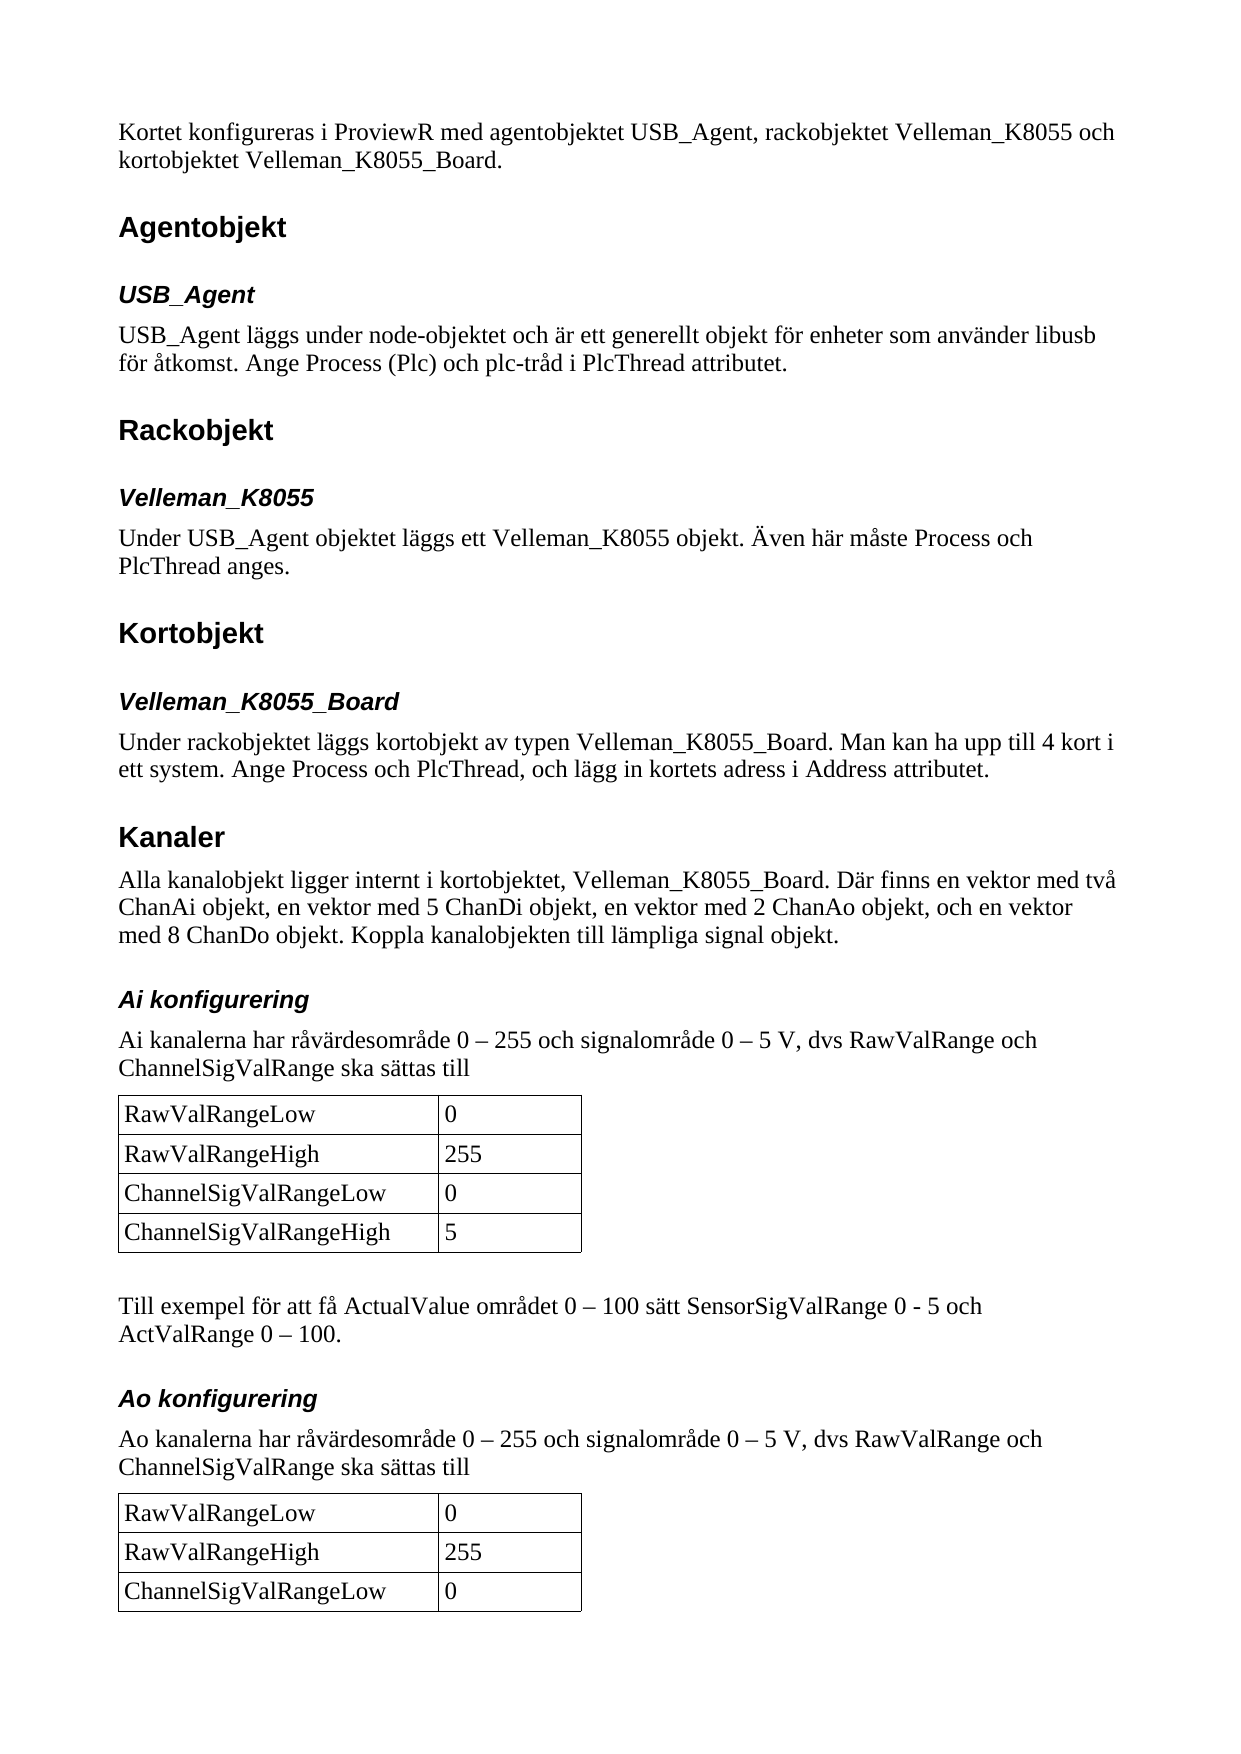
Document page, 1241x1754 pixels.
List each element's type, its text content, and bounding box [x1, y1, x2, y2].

table_cell 255 [439, 1135, 581, 1173]
table_header 0 [439, 1494, 581, 1532]
text Till exempel för att få ActualValue området 0 – 100 sätt SensorSigValRange 0 - 5 och ActValRange 0 – 100. [118, 1292, 1122, 1347]
subtitle USB_Agent [118, 281, 1122, 309]
text Ai kanalerna har råvärdesområde 0 – 255 och signalområde 0 – 5 V, dvs RawValRange och ChannelSigValRange ska sättas till [118, 1027, 1122, 1082]
table_cell RawValRangeHigh [119, 1533, 438, 1572]
table_cell 5 [439, 1214, 581, 1252]
table_cell RawValRangeHigh [119, 1135, 438, 1173]
subtitle Rackobjekt [118, 414, 1122, 447]
table_cell 0 [439, 1573, 581, 1611]
subtitle Kanaler [118, 821, 1122, 853]
table_header 0 [439, 1096, 581, 1134]
subtitle Kortobjekt [118, 617, 1122, 650]
table_header RawValRangeLow [119, 1494, 438, 1532]
table_cell ChannelSigValRangeLow [119, 1174, 438, 1212]
subtitle Agentobjekt [118, 211, 1122, 244]
text Alla kanalobjekt ligger internt i kortobjektet, Velleman_K8055_Board. Där finns en vektor med två ChanAi objekt, en vektor med 5 ChanDi objekt, en vektor med 2 ChanAo objekt, och en vektor med 8 ChanDo objekt. Koppla kanalobjekten till lämpliga signal objekt. [118, 866, 1122, 949]
text USB_Agent läggs under node-objektet och är ett generellt objekt för enheter som använder libusb för åtkomst. Ange Process (Plc) och plc-tråd i PlcThread attributet. [118, 321, 1122, 377]
subtitle Ao konfigurering [118, 1385, 1122, 1413]
subtitle Velleman_K8055_Board [118, 688, 1122, 715]
table_cell 0 [439, 1174, 581, 1212]
text Ao kanalerna har råvärdesområde 0 – 255 och signalområde 0 – 5 V, dvs RawValRange och ChannelSigValRange ska sättas till [118, 1425, 1122, 1481]
table_header RawValRangeLow [119, 1096, 438, 1134]
text Under rackobjektet läggs kortobjekt av typen Velleman_K8055_Board. Man kan ha upp till 4 kort i ett system. Ange Process och PlcThread, och lägg in kortets adress i Address attributet. [118, 728, 1122, 783]
text Under USB_Agent objektet läggs ett Velleman_K8055 objekt. Även här måste Process och PlcThread anges. [118, 524, 1122, 580]
table_cell 255 [439, 1533, 581, 1572]
table_cell ChannelSigValRangeHigh [119, 1214, 438, 1252]
subtitle Velleman_K8055 [118, 484, 1122, 512]
subtitle Ai konfigurering [118, 986, 1122, 1014]
table_cell ChannelSigValRangeLow [119, 1573, 438, 1611]
text Kortet konfigureras i ProviewR med agentobjektet USB_Agent, rackobjektet Velleman_K8055 och kortobjektet Velleman_K8055_Board. [118, 118, 1122, 173]
